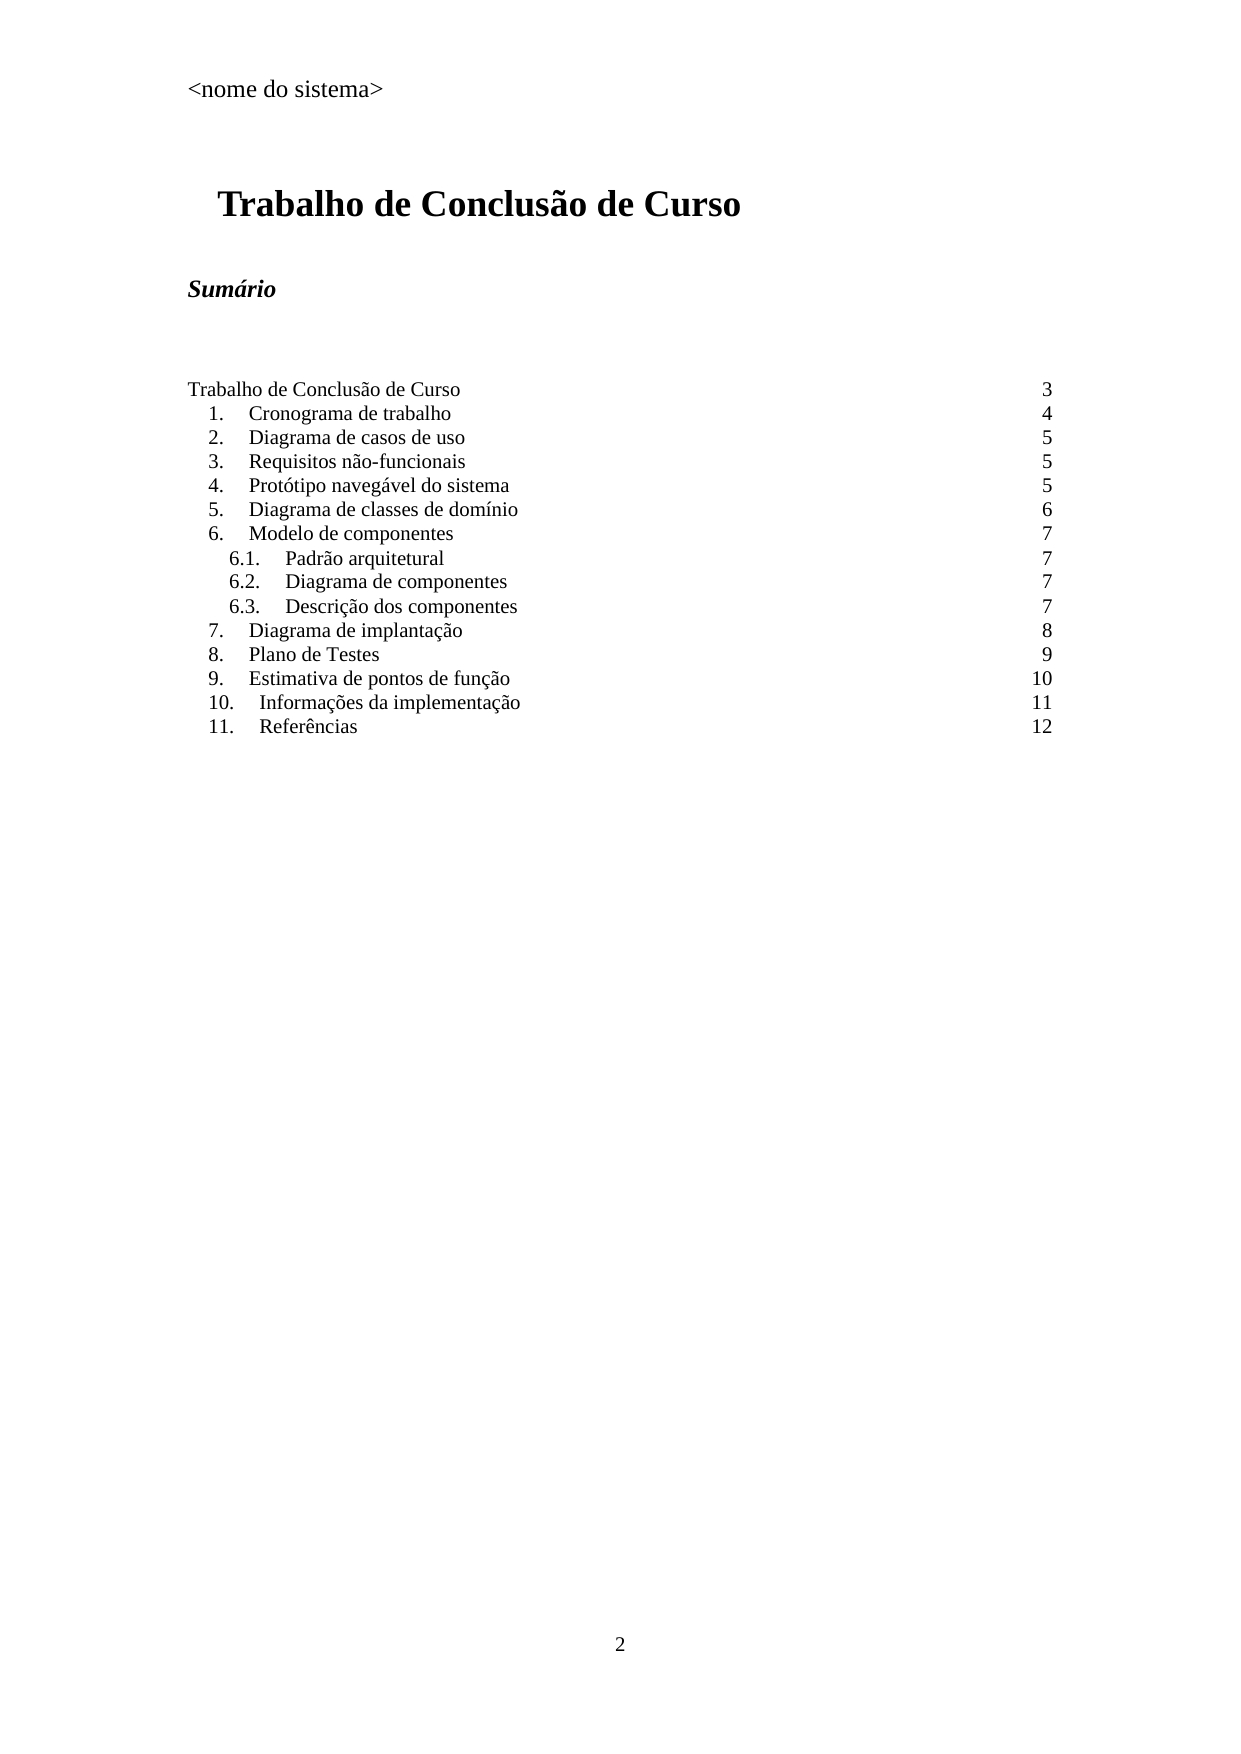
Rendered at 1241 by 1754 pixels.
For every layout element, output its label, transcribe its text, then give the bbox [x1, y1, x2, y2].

text Trabalho de Conclusão de Curso 3 [187, 377, 1053, 401]
subtitle Sumário [187, 274, 1053, 303]
text 10. Informações da implementação 11 [208, 690, 1053, 714]
text 8. Plano de Testes 9 [208, 642, 1053, 666]
text 6.3. Descrição dos componentes 7 [229, 593, 1053, 618]
text 4. Protótipo navegável do sistema 5 [208, 473, 1053, 497]
text 2. Diagrama de casos de uso 5 [208, 425, 1053, 449]
text 6.2. Diagrama de componentes 7 [229, 569, 1053, 593]
text 9. Estimativa de pontos de função 10 [208, 666, 1053, 690]
text 7. Diagrama de implantação 8 [208, 618, 1053, 642]
subtitle Trabalho de Conclusão de Curso [217, 181, 1053, 224]
text 6.1. Padrão arquitetural 7 [229, 545, 1053, 569]
text 3. Requisitos não-funcionais 5 [208, 449, 1053, 473]
text 5. Diagrama de classes de domínio 6 [208, 497, 1053, 521]
text 1. Cronograma de trabalho 4 [208, 401, 1053, 425]
text 6. Modelo de componentes 7 [208, 521, 1053, 545]
text 11. Referências 12 [208, 714, 1053, 738]
